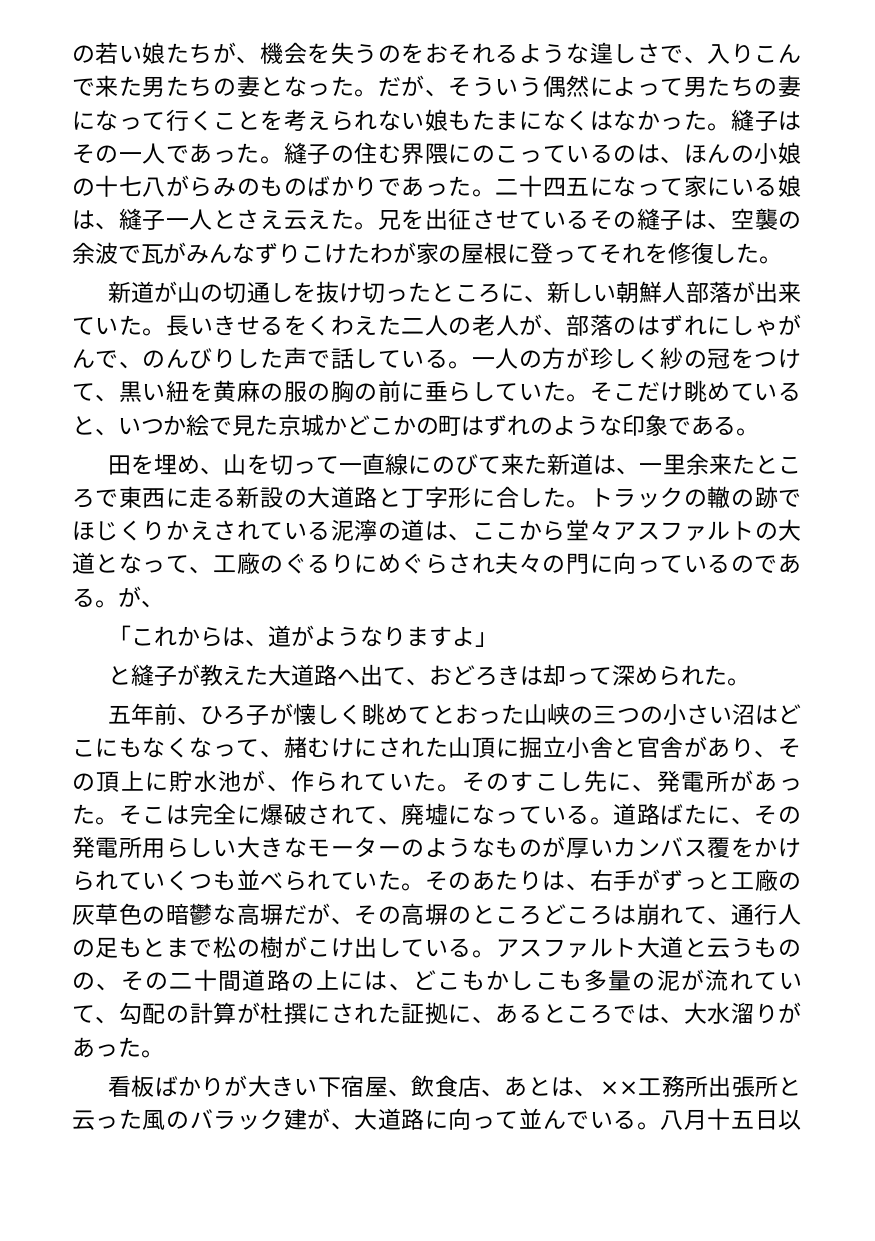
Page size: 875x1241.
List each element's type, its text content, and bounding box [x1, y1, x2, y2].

text 「これからは、道がようなりますよ」 [72, 619, 802, 652]
text 田を埋め、山を切って一直線にのびて来た新道は、一里余来たところで東西に走る新設の大道路と丁字形に合した。トラックの轍の跡でほじくりかえされている泥濘の道は、ここから堂々アスファルトの大道となって、工廠のぐるりにめぐらされ夫々の門に向っているのである。が、 [72, 447, 802, 613]
text と縫子が教えた大道路へ出て、おどろきは却って深められた。 [72, 658, 802, 691]
text 五年前、ひろ子が懐しく眺めてとおった山峡の三つの小さい沼はどこにもなくなって、赭むけにされた山頂に掘立小舎と官舎があり、その頂上に貯水池が、作られていた。そのすこし先に、発電所があった。そこは完全に爆破されて、廃墟になっている。道路ばたに、その発電所用らしい大きなモーターのようなものが厚いカンバス覆をかけられていくつも並べられていた。そのあたりは、右手がずっと工廠の灰草色の暗鬱な高塀だが、その高塀のところどころは崩れて、通行人の足もとまで松の樹がこけ出している。アスファルト大道と云うものの、その二十間道路の上には、どこもかしこも多量の泥が流れていて、勾配の計算が杜撰にされた証拠に、あるところでは、大水溜りがあった。 [72, 697, 802, 1063]
text 新道が山の切通しを抜け切ったところに、新しい朝鮮人部落が出来ていた。長いきせるをくわえた二人の老人が、部落のはずれにしゃがんで、のんびりした声で話している。一人の方が珍しく紗の冠をつけて、黒い紐を黄麻の服の胸の前に垂らしていた。そこだけ眺めていると、いつか絵で見た京城かどこかの町はずれのような印象である。 [72, 274, 802, 441]
text の若い娘たちが、機会を失うのをおそれるような遑しさで、入りこんで来た男たちの妻となった。だが、そういう偶然によって男たちの妻になって行くことを考えられない娘もたまになくはなかった。縫子はその一人であった。縫子の住む界隈にのこっているのは、ほんの小娘の十七八がらみのものばかりであった。二十四五になって家にいる娘は、縫子一人とさえ云えた。兄を出征させているその縫子は、空襲の余波で瓦がみんなずりこけたわが家の屋根に登ってそれを修復した。 [72, 36, 802, 269]
text 看板ばかりが大きい下宿屋、飲食店、あとは、××工務所出張所と云った風のバラック建が、大道路に向って並んでいる。八月十五日以 [72, 1068, 802, 1135]
